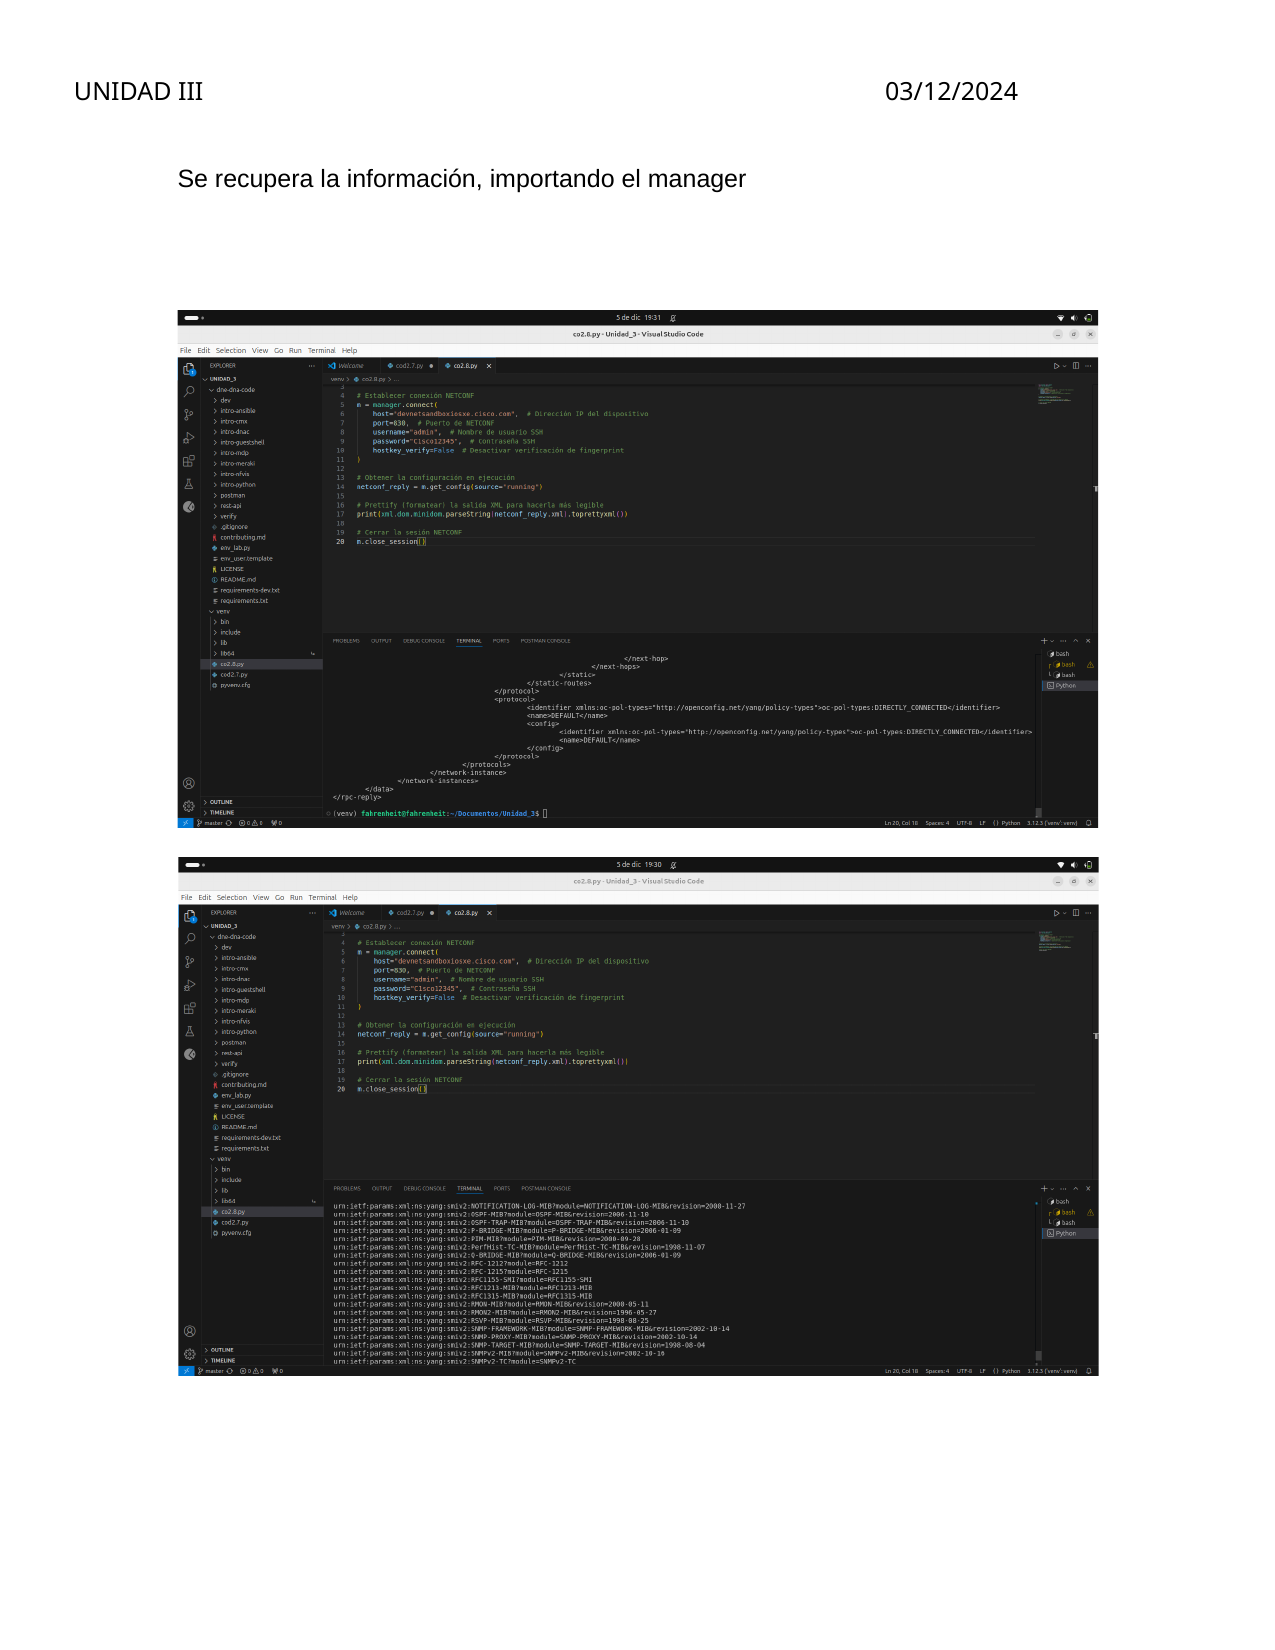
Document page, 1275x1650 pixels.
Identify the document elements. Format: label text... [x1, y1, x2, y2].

picture [178, 857, 1099, 1376]
text Se recupera la información, importando el manager [177, 164, 1098, 192]
picture [177, 310, 1099, 828]
